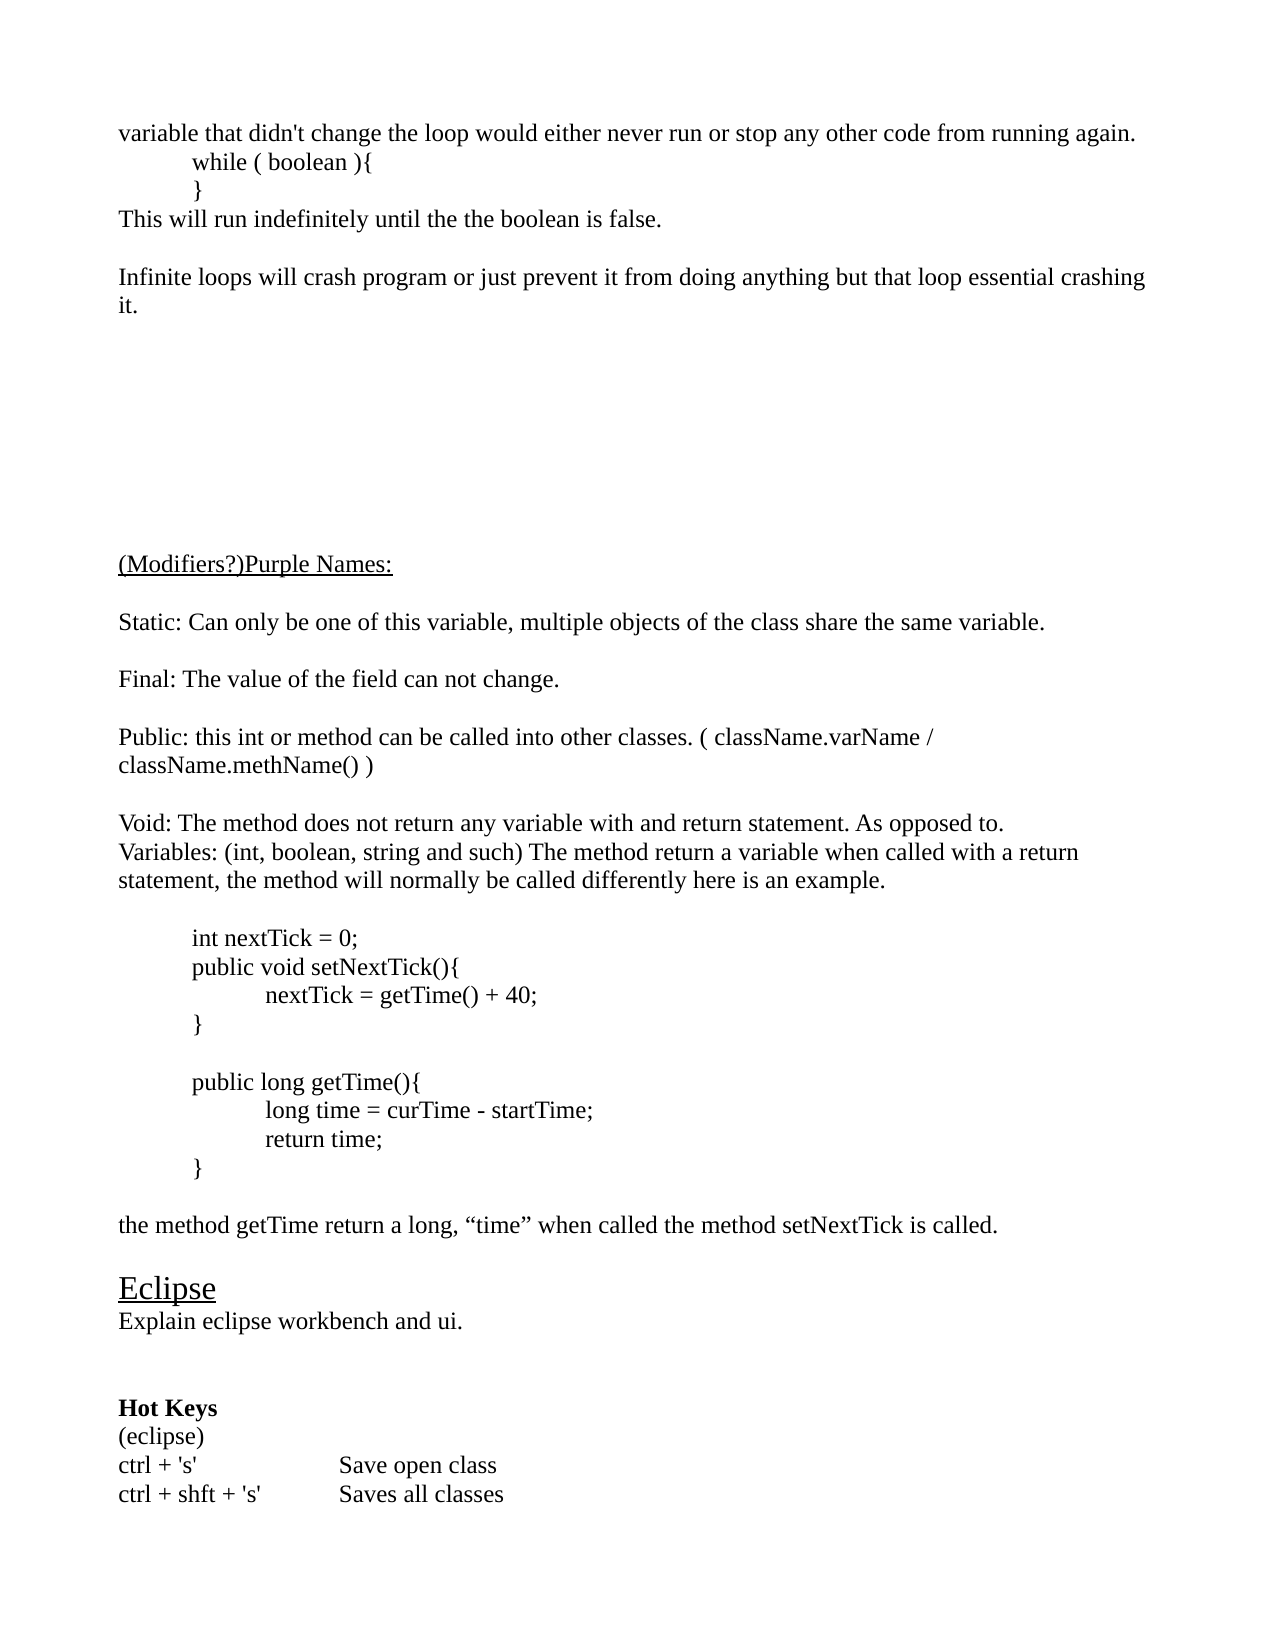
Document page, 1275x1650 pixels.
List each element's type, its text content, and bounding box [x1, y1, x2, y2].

text ctrl + 's' Save open class [118, 1450, 1157, 1479]
text the method getTime return a long, “time” when called the method setNextTick is called. [118, 1211, 1157, 1239]
text Infinite loops will crash program or just prevent it from doing anything but that loop essential crashing it. [118, 262, 1157, 319]
text } [118, 1153, 1157, 1182]
text Hot Keys [118, 1393, 1157, 1421]
text Void: The method does not return any variable with and return statement. As opposed to. [118, 808, 1157, 837]
text } [118, 1009, 1157, 1038]
text Explain eclipse workbench and ui. [118, 1306, 1157, 1335]
text long time = curTime - startTime; [118, 1096, 1157, 1124]
text public void setNextTick(){ [118, 952, 1157, 981]
text Public: this int or method can be called into other classes. ( className.varName / className.methName() ) [118, 722, 1157, 779]
text (Modifiers?)Purple Names: [118, 549, 1157, 578]
text nextTick = getTime() + 40; [118, 981, 1157, 1009]
text Final: The value of the field can not change. [118, 664, 1157, 693]
text This will run indefinitely until the the boolean is false. [118, 204, 1157, 233]
text ctrl + shft + 's' Saves all classes [118, 1479, 1157, 1508]
text } [118, 176, 1157, 204]
text public long getTime(){ [118, 1067, 1157, 1096]
text int nextTick = 0; [118, 923, 1157, 952]
text (eclipse) [118, 1421, 1157, 1450]
text return time; [118, 1124, 1157, 1153]
text Static: Can only be one of this variable, multiple objects of the class share the same variable. [118, 607, 1157, 636]
text Variables: (int, boolean, string and such) The method return a variable when called with a return statement, the method will normally be called differently here is an example. [118, 837, 1157, 894]
text while ( boolean ){ [118, 147, 1157, 176]
text variable that didn't change the loop would either never run or stop any other code from running again. [118, 118, 1157, 147]
text Eclipse [118, 1268, 1157, 1306]
